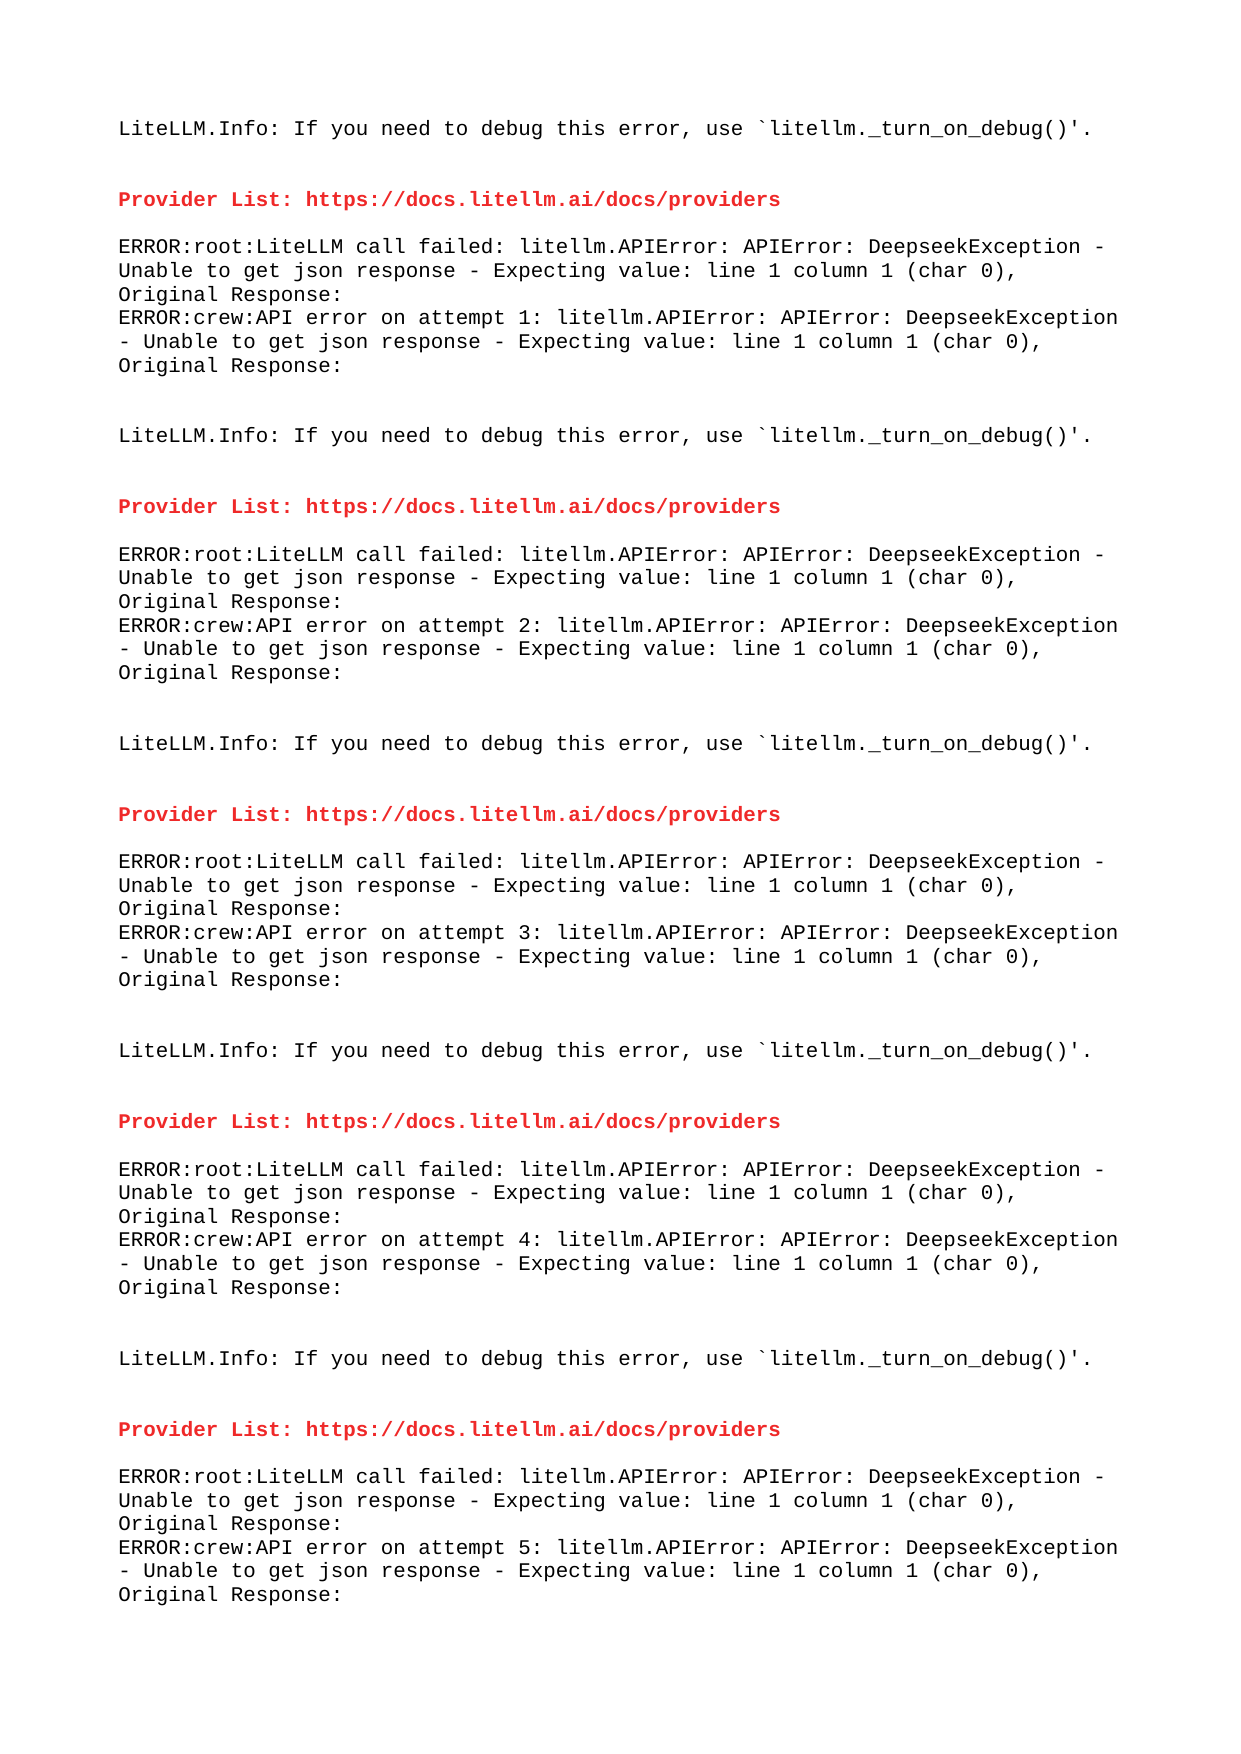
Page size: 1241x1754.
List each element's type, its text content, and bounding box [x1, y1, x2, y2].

text ERROR:root:LiteLLM call failed: litellm.APIError: APIError: DeepseekException - Unable to get json response - Expecting value: line 1 column 1 (char 0), Original Response: [118, 1466, 1122, 1537]
text Provider List: https://docs.litellm.ai/docs/providers [118, 496, 1122, 520]
text ERROR:root:LiteLLM call failed: litellm.APIError: APIError: DeepseekException - Unable to get json response - Expecting value: line 1 column 1 (char 0), Original Response: [118, 1158, 1122, 1229]
text ERROR:crew:API error on attempt 5: litellm.APIError: APIError: DeepseekException - Unable to get json response - Expecting value: line 1 column 1 (char 0), Original Response: [118, 1537, 1122, 1608]
text ERROR:crew:API error on attempt 4: litellm.APIError: APIError: DeepseekException - Unable to get json response - Expecting value: line 1 column 1 (char 0), Original Response: [118, 1229, 1122, 1300]
text Provider List: https://docs.litellm.ai/docs/providers [118, 1111, 1122, 1135]
text Provider List: https://docs.litellm.ai/docs/providers [118, 189, 1122, 213]
text Provider List: https://docs.litellm.ai/docs/providers [118, 1419, 1122, 1442]
text LiteLLM.Info: If you need to debug this error, use `litellm._turn_on_debug()'. [118, 1348, 1122, 1371]
text LiteLLM.Info: If you need to debug this error, use `litellm._turn_on_debug()'. [118, 733, 1122, 757]
text ERROR:crew:API error on attempt 1: litellm.APIError: APIError: DeepseekException - Unable to get json response - Expecting value: line 1 column 1 (char 0), Original Response: [118, 307, 1122, 378]
text Provider List: https://docs.litellm.ai/docs/providers [118, 804, 1122, 827]
text ERROR:root:LiteLLM call failed: litellm.APIError: APIError: DeepseekException - Unable to get json response - Expecting value: line 1 column 1 (char 0), Original Response: [118, 851, 1122, 922]
text LiteLLM.Info: If you need to debug this error, use `litellm._turn_on_debug()'. [118, 426, 1122, 449]
text ERROR:root:LiteLLM call failed: litellm.APIError: APIError: DeepseekException - Unable to get json response - Expecting value: line 1 column 1 (char 0), Original Response: [118, 544, 1122, 615]
text LiteLLM.Info: If you need to debug this error, use `litellm._turn_on_debug()'. [118, 1040, 1122, 1064]
text ERROR:root:LiteLLM call failed: litellm.APIError: APIError: DeepseekException - Unable to get json response - Expecting value: line 1 column 1 (char 0), Original Response: [118, 236, 1122, 307]
text ERROR:crew:API error on attempt 3: litellm.APIError: APIError: DeepseekException - Unable to get json response - Expecting value: line 1 column 1 (char 0), Original Response: [118, 922, 1122, 993]
text LiteLLM.Info: If you need to debug this error, use `litellm._turn_on_debug()'. [118, 118, 1122, 142]
text ERROR:crew:API error on attempt 2: litellm.APIError: APIError: DeepseekException - Unable to get json response - Expecting value: line 1 column 1 (char 0), Original Response: [118, 615, 1122, 686]
